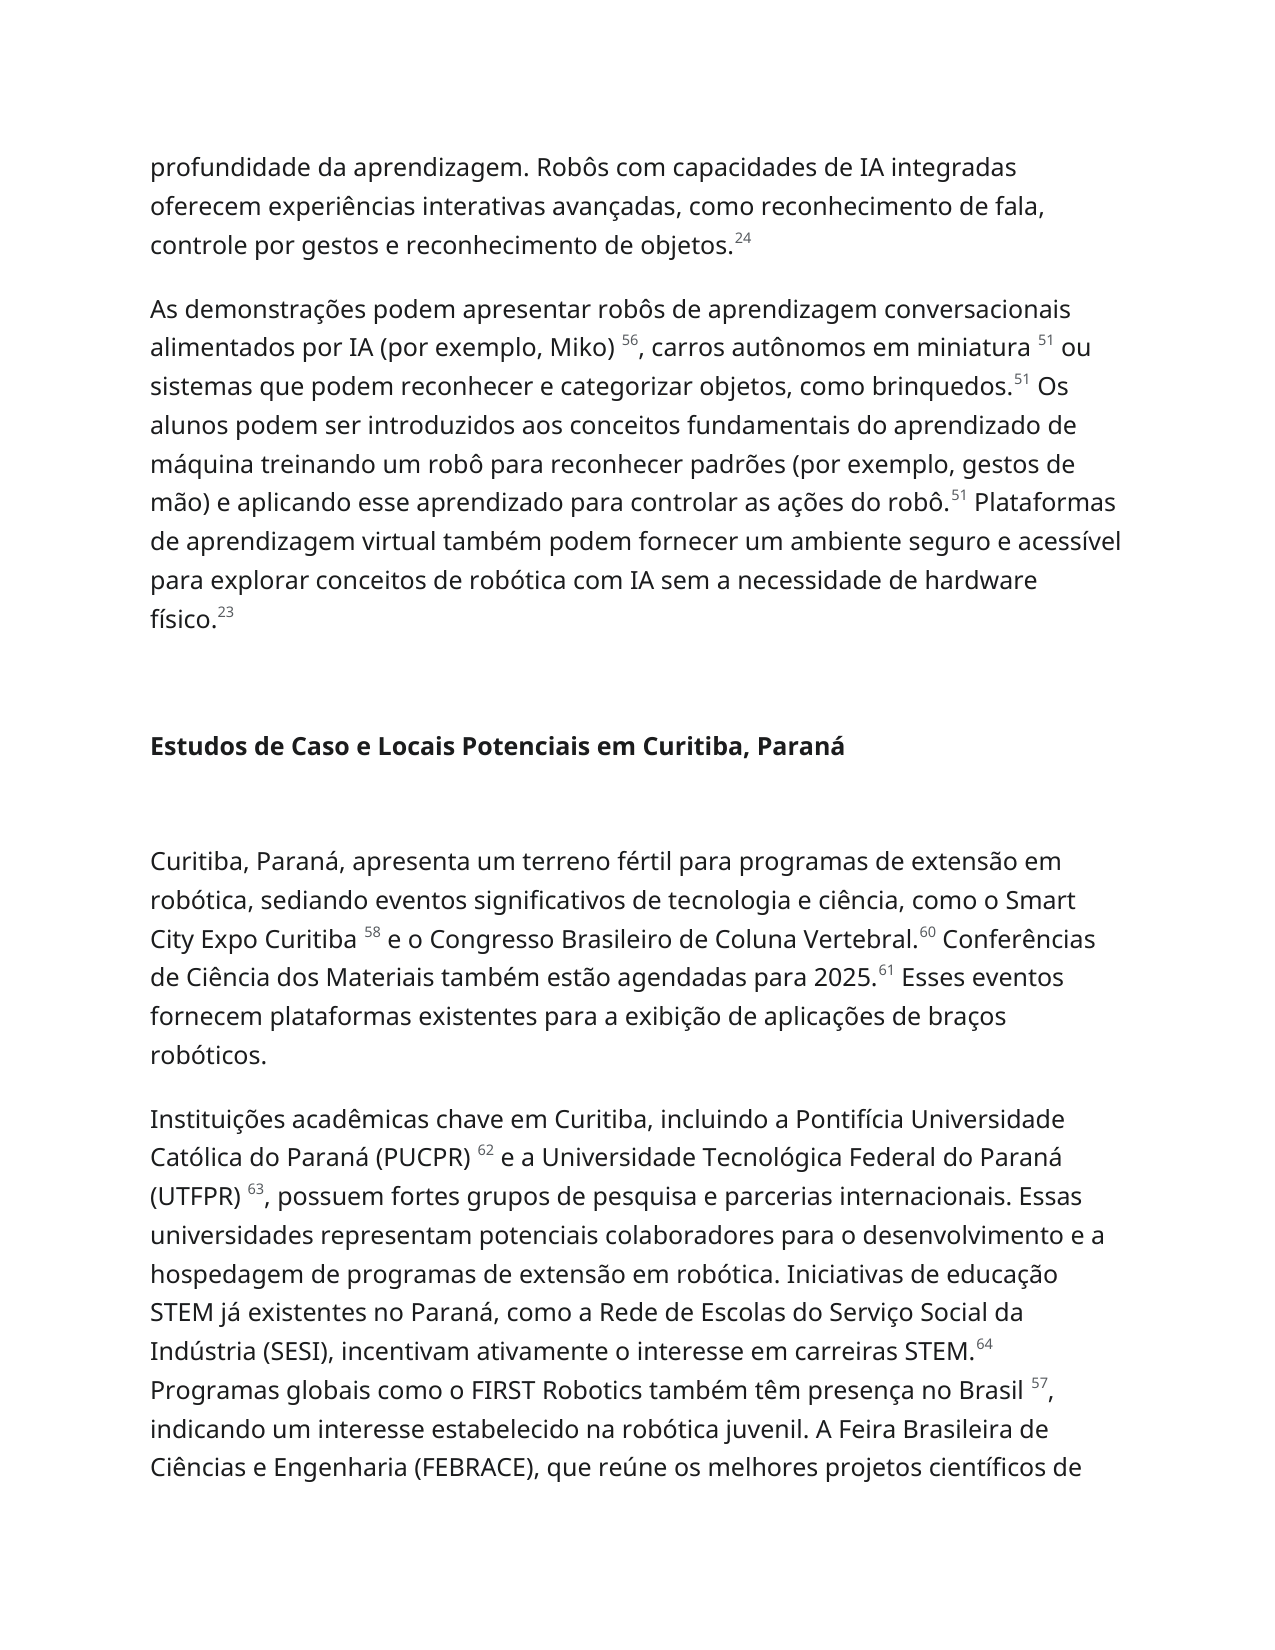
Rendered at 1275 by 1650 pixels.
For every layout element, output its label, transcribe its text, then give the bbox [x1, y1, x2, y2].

subtitle Estudos de Caso e Locais Potenciais em Curitiba, Paraná [150, 729, 1125, 763]
text profundidade da aprendizagem. Robôs com capacidades de IA integradas oferecem experiências interativas avançadas, como reconhecimento de fala, controle por gestos e reconhecimento de objetos.24 [150, 150, 1125, 262]
text Curitiba, Paraná, apresenta um terreno fértil para programas de extensão em robótica, sediando eventos significativos de tecnologia e ciência, como o Smart City Expo Curitiba 58 e o Congresso Brasileiro de Coluna Vertebral.60 Conferências de Ciência dos Materiais também estão agendadas para 2025.61 Esses eventos fornecem plataformas existentes para a exibição de aplicações de braços robóticos. [150, 844, 1125, 1072]
text Instituições acadêmicas chave em Curitiba, incluindo a Pontifícia Universidade Católica do Paraná (PUCPR) 62 e a Universidade Tecnológica Federal do Paraná (UTFPR) 63, possuem fortes grupos de pesquisa e parcerias internacionais. Essas universidades representam potenciais colaboradores para o desenvolvimento e a hospedagem de programas de extensão em robótica. Iniciativas de educação STEM já existentes no Paraná, como a Rede de Escolas do Serviço Social da Indústria (SESI), incentivam ativamente o interesse em carreiras STEM.64 Programas globais como o FIRST Robotics também têm presença no Brasil 57, indicando um interesse estabelecido na robótica juvenil. A Feira Brasileira de Ciências e Engenharia (FEBRACE), que reúne os melhores projetos científicos de [150, 1101, 1125, 1484]
text As demonstrações podem apresentar robôs de aprendizagem conversacionais alimentados por IA (por exemplo, Miko) 56, carros autônomos em miniatura 51 ou sistemas que podem reconhecer e categorizar objetos, como brinquedos.51 Os alunos podem ser introduzidos aos conceitos fundamentais do aprendizado de máquina treinando um robô para reconhecer padrões (por exemplo, gestos de mão) e aplicando esse aprendizado para controlar as ações do robô.51 Plataformas de aprendizagem virtual também podem fornecer um ambiente seguro e acessível para explorar conceitos de robótica com IA sem a necessidade de hardware físico.23 [150, 291, 1125, 635]
